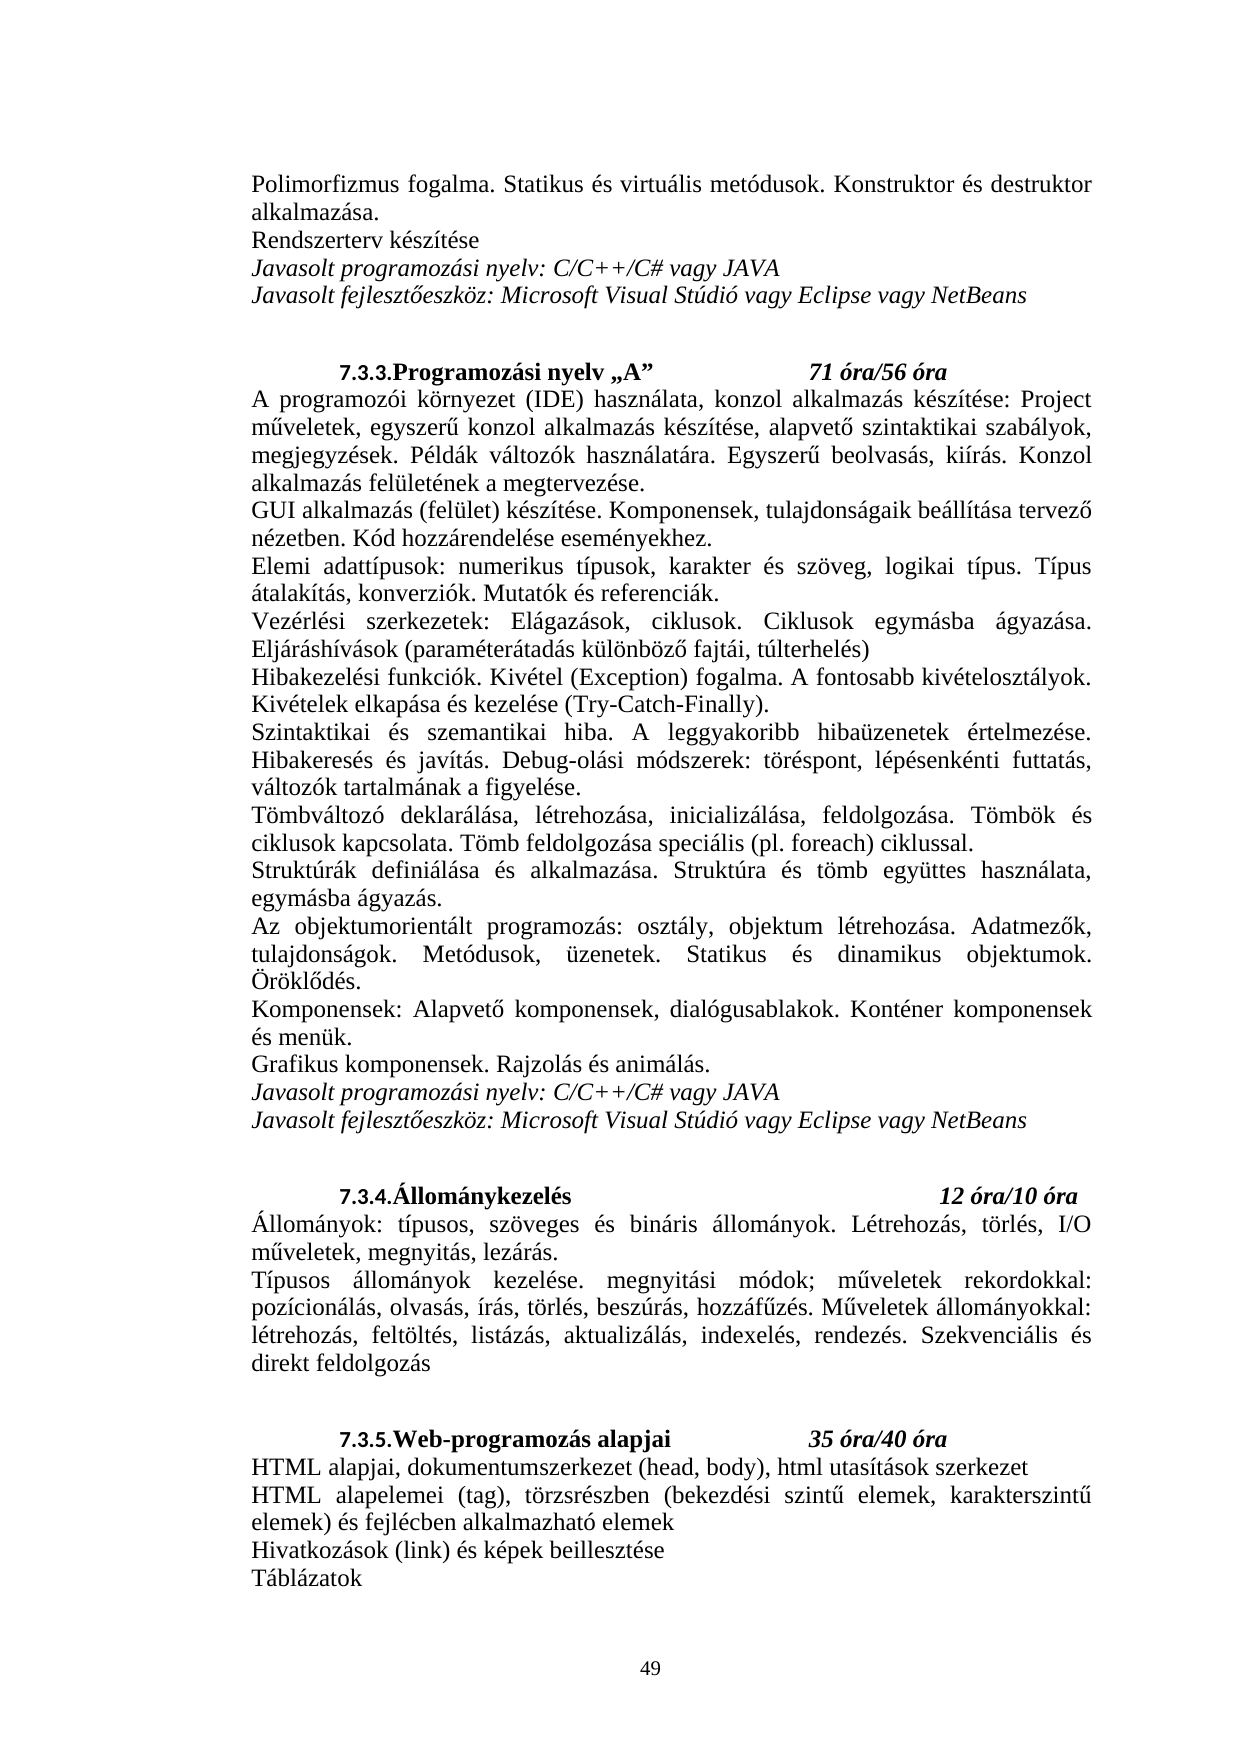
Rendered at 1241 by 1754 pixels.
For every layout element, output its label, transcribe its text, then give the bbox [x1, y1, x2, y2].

text Az objektumorientált programozás: osztály, objektum létrehozása. Adatmezők, tulajdonságok. Metódusok, üzenetek. Statikus és dinamikus objektumok. Öröklődés. [251, 912, 1093, 995]
text Grafikus komponensek. Rajzolás és animálás. [251, 1051, 1093, 1078]
text Javasolt programozási nyelv: C/C++/C# vagy JAVA [251, 1078, 1093, 1106]
list Állománykezelés 12 óra/10 óra [133, 1182, 1093, 1210]
text Polimorfizmus fogalma. Statikus és virtuális metódusok. Konstruktor és destruktor alkalmazása. [251, 171, 1093, 226]
text Vezérlési szerkezetek: Elágazások, ciklusok. Ciklusok egymásba ágyazása. Eljáráshívások (paraméterátadás különböző fajtái, túlterhelés) [251, 607, 1093, 663]
text Tömbváltozó deklarálása, létrehozása, inicializálása, feldolgozása. Tömbök és ciklusok kapcsolata. Tömb feldolgozása speciális (pl. foreach) ciklussal. [251, 801, 1093, 857]
text HTML alapjai, dokumentumszerkezet (head, body), html utasítások szerkezet [251, 1453, 1093, 1481]
text Hivatkozások (link) és képek beillesztése [251, 1536, 1093, 1564]
text Állományok: típusos, szöveges és bináris állományok. Létrehozás, törlés, I/O műveletek, megnyitás, lezárás. [251, 1210, 1093, 1266]
text Rendszerterv készítése [251, 226, 1093, 254]
text Szintaktikai és szemantikai hiba. A leggyakoribb hibaüzenetek értelmezése. Hibakeresés és javítás. Debug-olási módszerek: töréspont, lépésenkénti futtatás, változók tartalmának a figyelése. [251, 718, 1093, 801]
text Javasolt fejlesztőeszköz: Microsoft Visual Stúdió vagy Eclipse vagy NetBeans [251, 281, 1093, 309]
text HTML alapelemei (tag), törzsrészben (bekezdési szintű elemek, karakterszintű elemek) és fejlécben alkalmazható elemek [251, 1481, 1093, 1536]
list Programozási nyelv „A” 71 óra/56 óra [133, 358, 1093, 386]
list Web-programozás alapjai 35 óra/40 óra [133, 1425, 1093, 1453]
text Típusos állományok kezelése. megnyitási módok; műveletek rekordokkal: pozícionálás, olvasás, írás, törlés, beszúrás, hozzáfűzés. Műveletek állományokkal: létrehozás, feltöltés, listázás, aktualizálás, indexelés, rendezés. Szekvenciális és direkt feldolgozás [251, 1266, 1093, 1377]
text Javasolt programozási nyelv: C/C++/C# vagy JAVA [251, 254, 1093, 281]
text GUI alkalmazás (felület) készítése. Komponensek, tulajdonságaik beállítása tervező nézetben. Kód hozzárendelése eseményekhez. [251, 496, 1093, 552]
text Elemi adattípusok: numerikus típusok, karakter és szöveg, logikai típus. Típus átalakítás, konverziók. Mutatók és referenciák. [251, 552, 1093, 607]
text Hibakezelési funkciók. Kivétel (Exception) fogalma. A fontosabb kivételosztályok. Kivételek elkapása és kezelése (Try-Catch-Finally). [251, 663, 1093, 718]
text Javasolt fejlesztőeszköz: Microsoft Visual Stúdió vagy Eclipse vagy NetBeans [251, 1106, 1093, 1134]
text Komponensek: Alapvető komponensek, dialógusablakok. Konténer komponensek és menük. [251, 995, 1093, 1051]
text A programozói környezet (IDE) használata, konzol alkalmazás készítése: Project műveletek, egyszerű konzol alkalmazás készítése, alapvető szintaktikai szabályok, megjegyzések. Példák változók használatára. Egyszerű beolvasás, kiírás. Konzol alkalmazás felületének a megtervezése. [251, 386, 1093, 496]
text Struktúrák definiálása és alkalmazása. Struktúra és tömb együttes használata, egymásba ágyazás. [251, 857, 1093, 912]
text Táblázatok [251, 1564, 1093, 1592]
